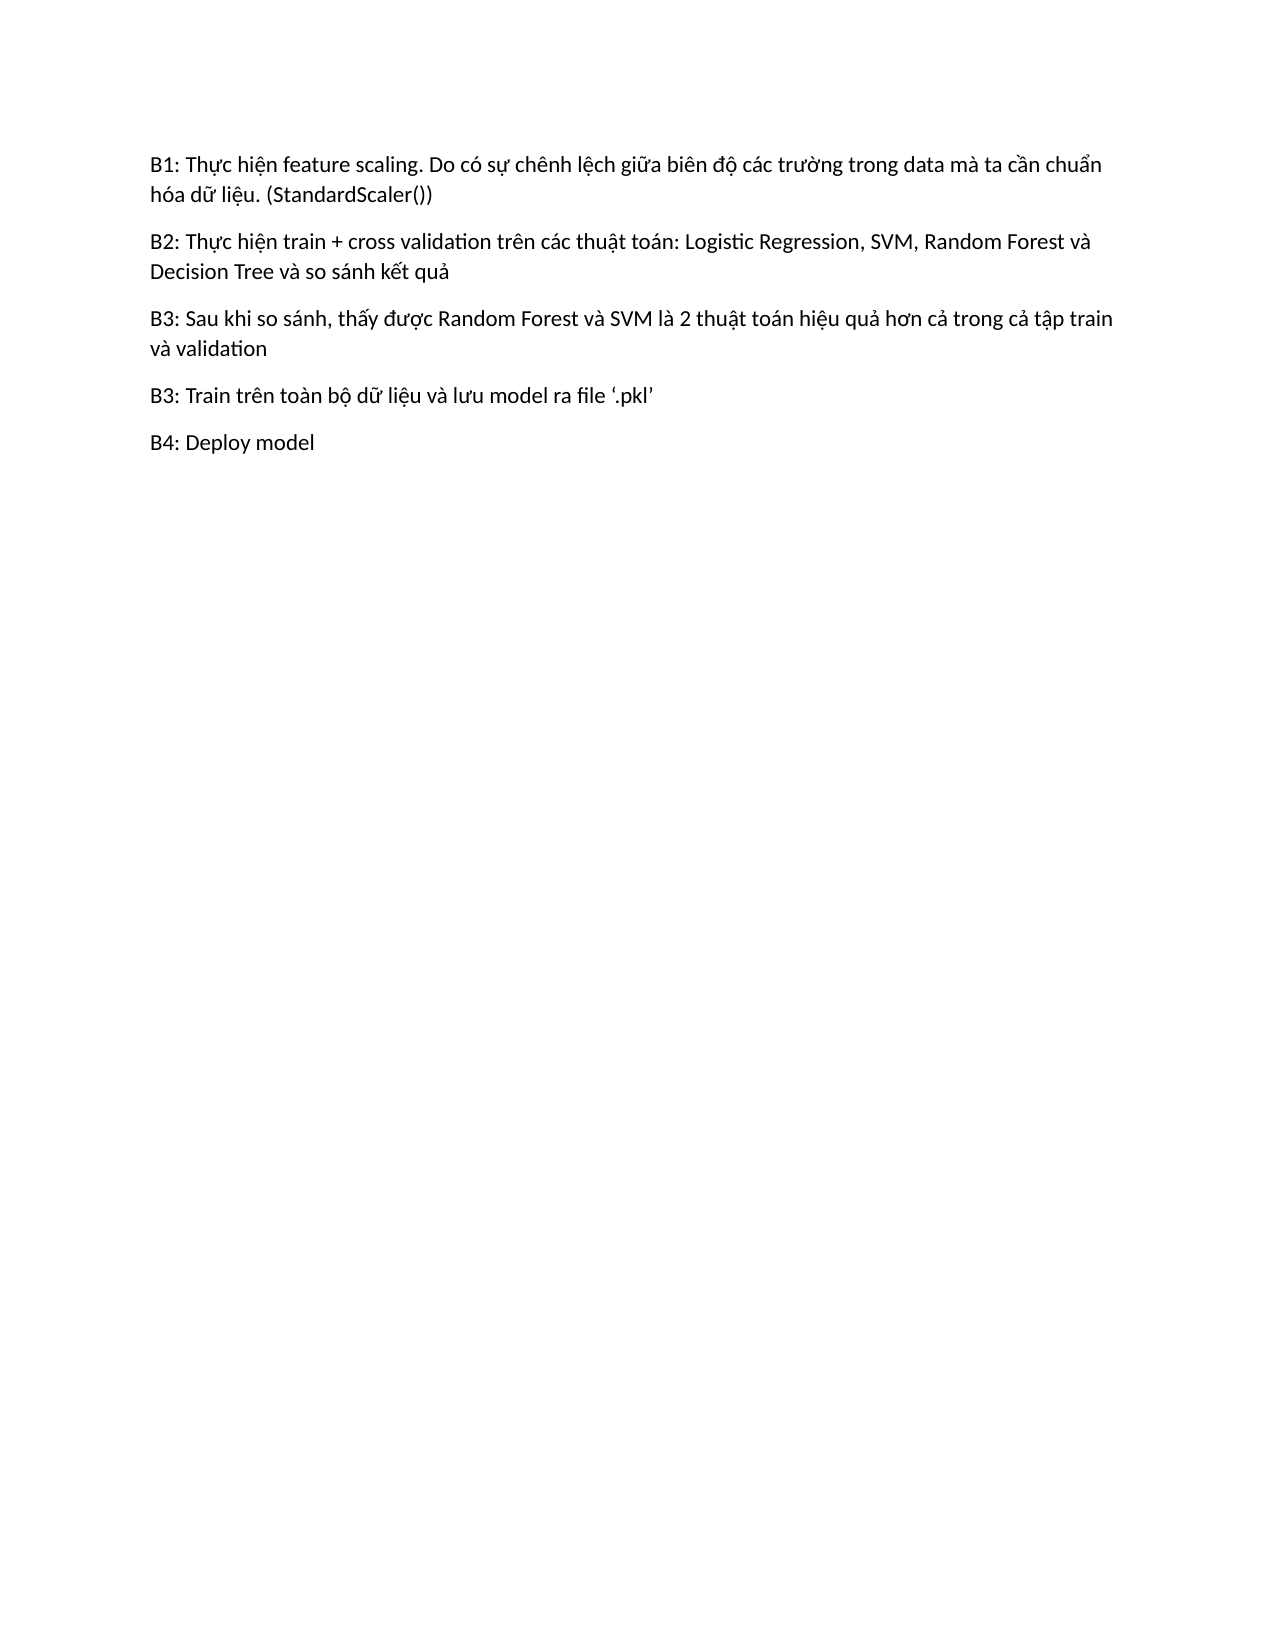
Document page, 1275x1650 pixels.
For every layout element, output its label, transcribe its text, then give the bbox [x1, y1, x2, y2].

text B3: Sau khi so sánh, thấy được Random Forest và SVM là 2 thuật toán hiệu quả hơn cả trong cả tập train và validation [150, 304, 1125, 362]
text B3: Train trên toàn bộ dữ liệu và lưu model ra file ‘.pkl’ [150, 381, 1125, 409]
text B4: Deploy model [150, 428, 1125, 456]
text B2: Thực hiện train + cross validation trên các thuật toán: Logistic Regression, SVM, Random Forest và Decision Tree và so sánh kết quả [150, 227, 1125, 285]
text B1: Thực hiện feature scaling. Do có sự chênh lệch giữa biên độ các trường trong data mà ta cần chuẩn hóa dữ liệu. (StandardScaler()) [150, 150, 1125, 208]
